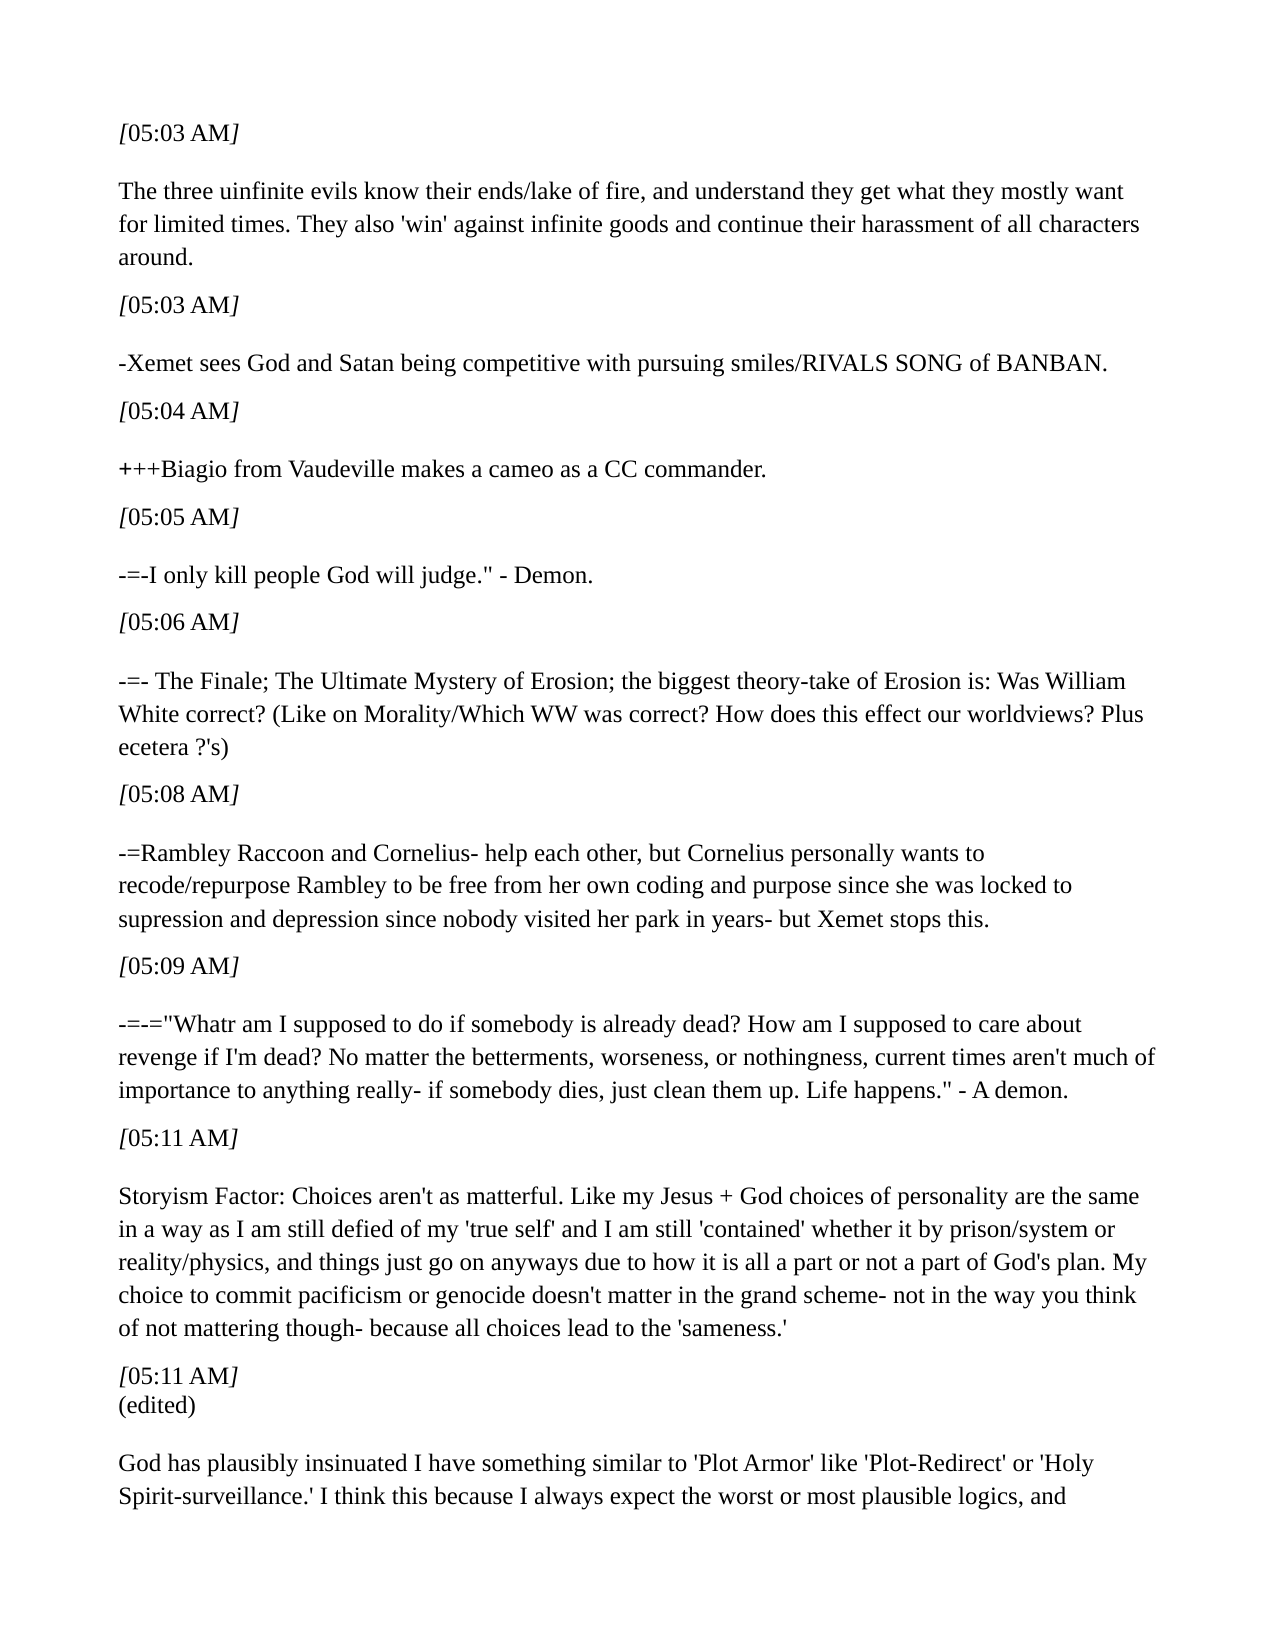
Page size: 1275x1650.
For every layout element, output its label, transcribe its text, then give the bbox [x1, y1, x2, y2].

text -=-I only kill people God will judge." - Demon. [118, 560, 1157, 589]
text -=- The Finale; The Ultimate Mystery of Erosion; the biggest theory-take of Erosion is: Was William White correct? (Like on Morality/Which WW was correct? How does this effect our worldviews? Plus ecetera ?'s) [118, 666, 1157, 761]
text [05:08 AM] [118, 779, 1157, 808]
text [05:05 AM] [118, 502, 1157, 530]
text The three uinfinite evils know their ends/lake of fire, and understand they get what they mostly want for limited times. They also 'win' against infinite goods and continue their harassment of all characters around. [118, 176, 1157, 271]
text [05:06 AM] [118, 607, 1157, 636]
text +++Biagio from Vaudeville makes a cameo as a CC commander. [118, 454, 1157, 483]
text [05:03 AM] [118, 118, 1157, 147]
text [05:03 AM] [118, 290, 1157, 319]
text (edited) [118, 1390, 1157, 1418]
text -=Rambley Raccoon and Cornelius- help each other, but Cornelius personally wants to recode/repurpose Rambley to be free from her own coding and purpose since she was locked to supression and depression since nobody visited her park in years- but Xemet stops this. [118, 838, 1157, 932]
text Storyism Factor: Choices aren't as matterful. Like my Jesus + God choices of personality are the same in a way as I am still defied of my 'true self' and I am still 'contained' whether it by prison/system or reality/physics, and things just go on anyways due to how it is all a part or not a part of God's plan. My choice to commit pacificism or genocide doesn't matter in the grand scheme- not in the way you think of not mattering though- because all choices lead to the 'sameness.' [118, 1181, 1157, 1342]
text [05:11 AM] [118, 1361, 1157, 1390]
text [05:09 AM] [118, 951, 1157, 980]
text God has plausibly insinuated I have something similar to 'Plot Armor' like 'Plot-Redirect' or 'Holy Spirit-surveillance.' I think this because I always expect the worst or most plausible logics, and [118, 1448, 1157, 1510]
text -=-="Whatr am I supposed to do if somebody is already dead? How am I supposed to care about revenge if I'm dead? No matter the betterments, worseness, or nothingness, current times aren't much of importance to anything really- if somebody dies, just clean them up. Life happens." - A demon. [118, 1009, 1157, 1104]
text [05:11 AM] [118, 1123, 1157, 1152]
text [05:04 AM] [118, 396, 1157, 424]
text -Xemet sees God and Satan being competitive with pursuing smiles/RIVALS SONG of BANBAN. [118, 348, 1157, 377]
